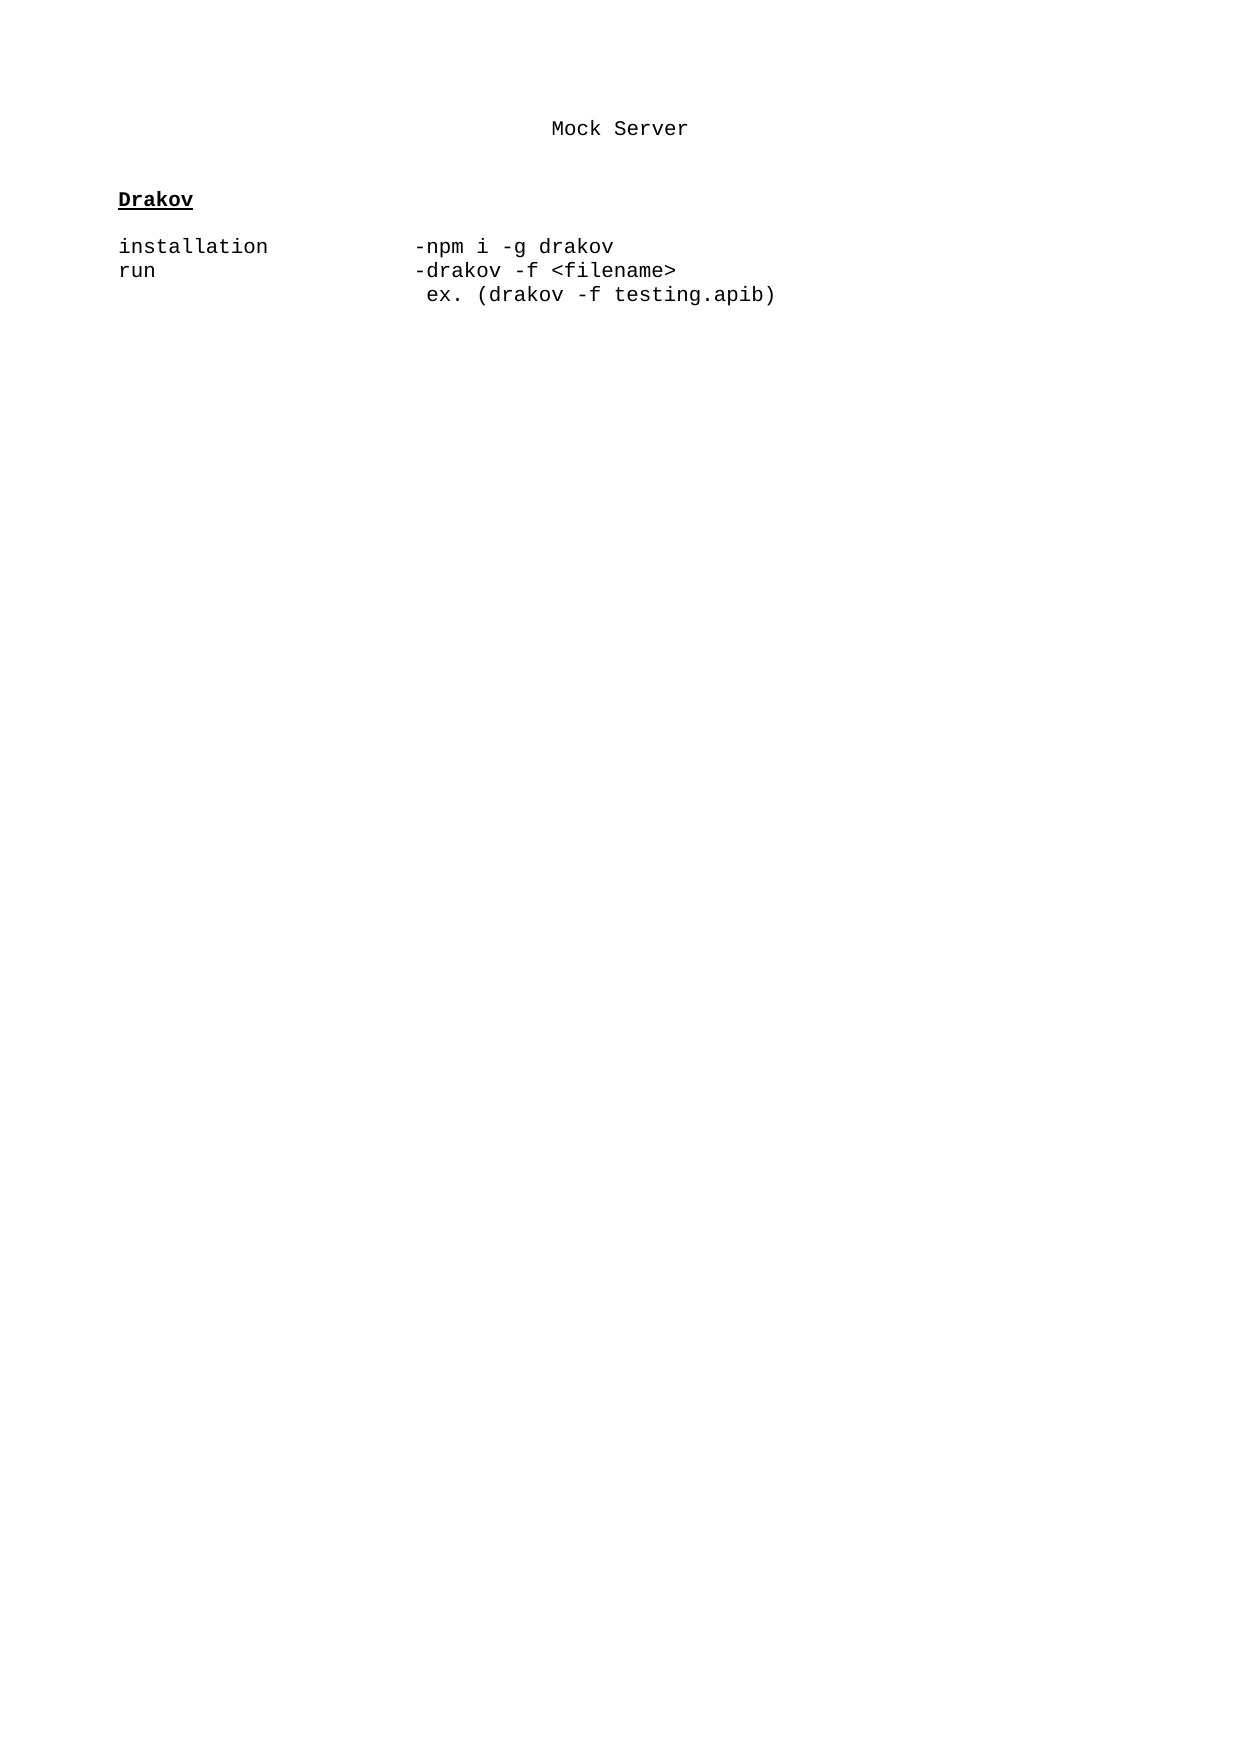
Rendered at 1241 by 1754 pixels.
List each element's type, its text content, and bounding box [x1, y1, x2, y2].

text installation -npm i -g drakov [118, 236, 1122, 260]
text Mock Server [118, 118, 1122, 142]
text run -drakov -f <filename> [118, 260, 1122, 284]
text ex. (drakov -f testing.apib) [118, 284, 1122, 307]
text Drakov [118, 189, 1122, 213]
